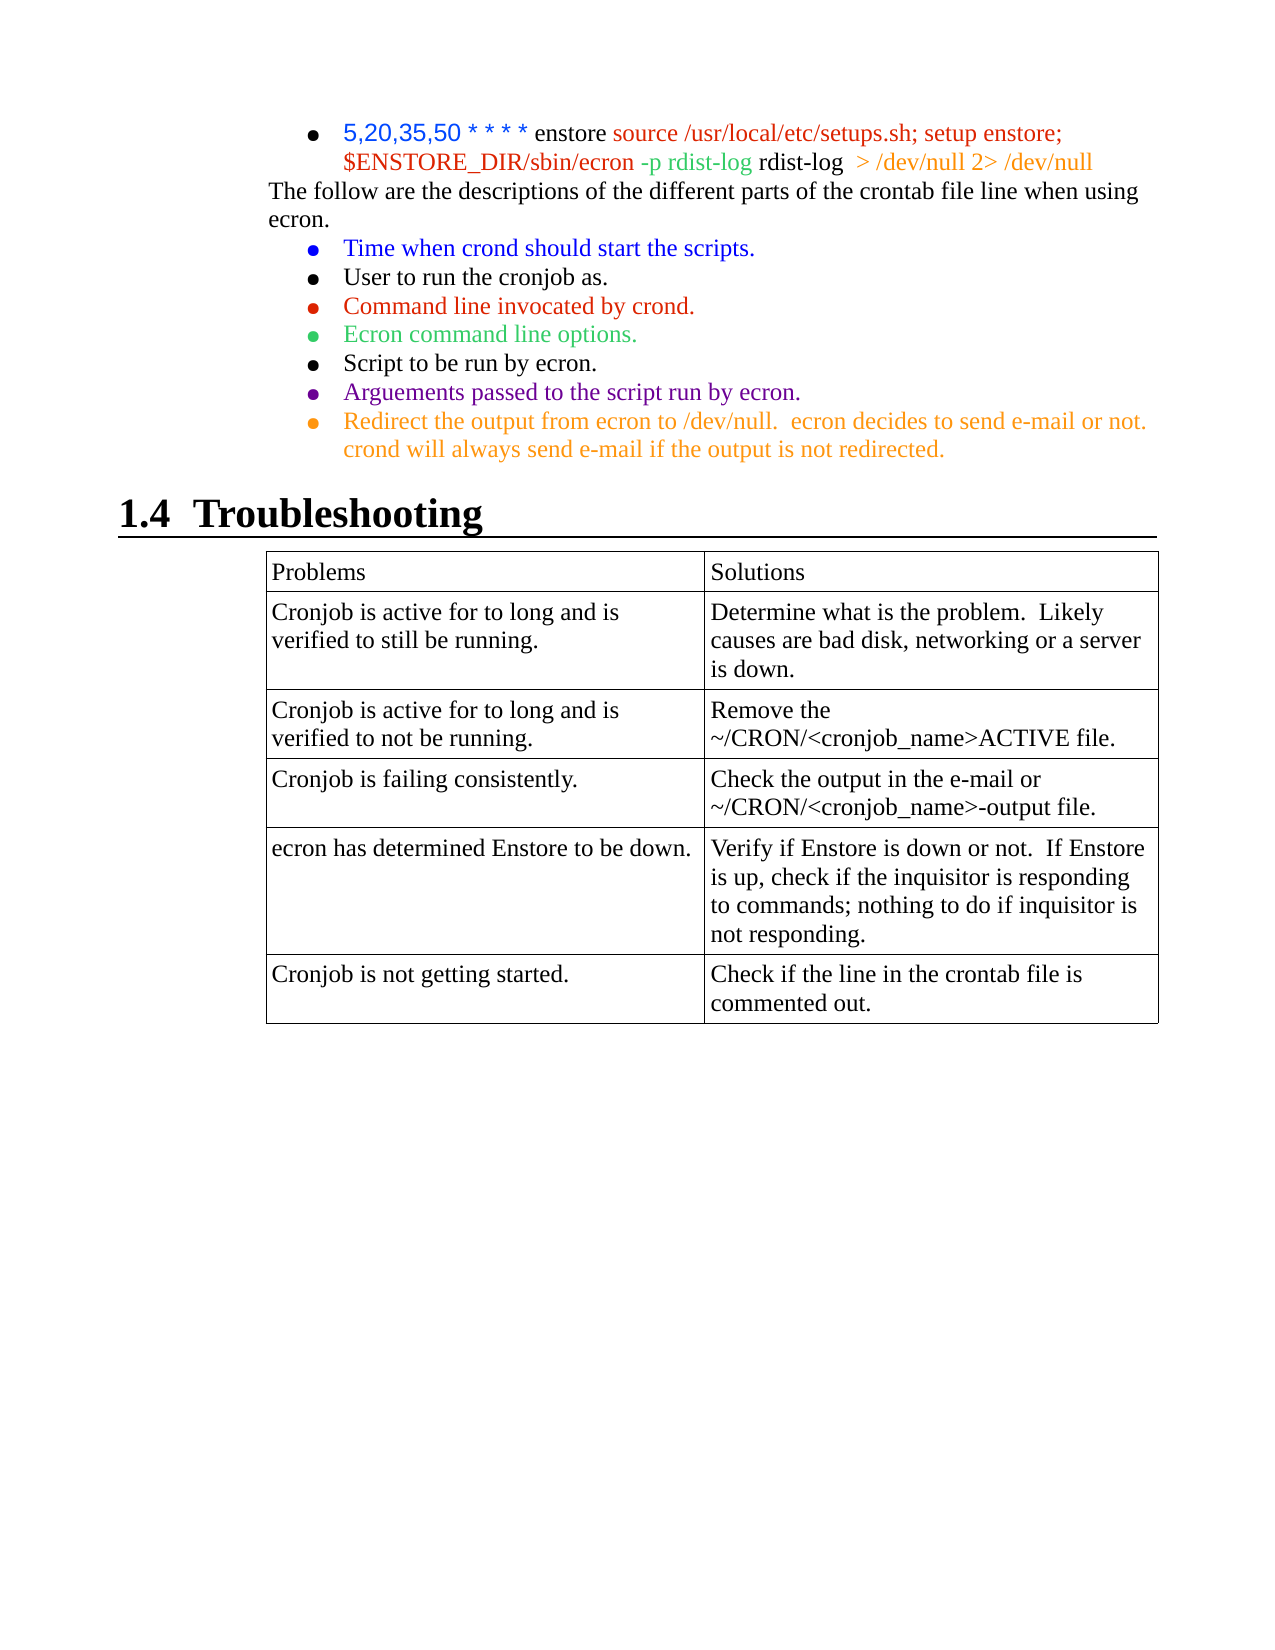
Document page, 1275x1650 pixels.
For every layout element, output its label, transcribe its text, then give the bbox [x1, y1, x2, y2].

table_cell Cronjob is active for to long and is verified to still be running. [267, 592, 704, 689]
list 5,20,35,50 * * * * enstore source /usr/local/etc/setups.sh; setup enstore; $ENSTORE_DIR/sbin/ecron -p rdist-log rdist-log > /dev/null 2> /dev/null [306, 118, 1157, 176]
table_cell Remove the ~/CRON/<cronjob_name>ACTIVE file. [705, 690, 1158, 758]
table_cell Cronjob is active for to long and is verified to not be running. [267, 690, 704, 758]
table_cell Verify if Enstore is down or not. If Enstore is up, check if the inquisitor is responding to commands; nothing to do if inquisitor is not responding. [705, 828, 1158, 953]
table_header Solutions [705, 552, 1158, 591]
list Redirect the output from ecron to /dev/null. ecron decides to send e-mail or not. crond will always send e-mail if the output is not redirected. [306, 406, 1157, 463]
text The follow are the descriptions of the different parts of the crontab file line when using ecron. [268, 176, 1157, 233]
subtitle Troubleshooting [118, 488, 1157, 536]
table_cell Cronjob is failing consistently. [267, 759, 704, 827]
table_header Problems [267, 552, 704, 591]
list Ecron command line options. [306, 319, 1157, 348]
list Script to be run by ecron. [306, 348, 1157, 377]
table_cell Cronjob is not getting started. [267, 955, 704, 1023]
list User to run the cronjob as. [306, 262, 1157, 291]
table_cell ecron has determined Enstore to be down. [267, 828, 704, 953]
list Command line invocated by crond. [306, 291, 1157, 319]
list Arguements passed to the script run by ecron. [306, 377, 1157, 406]
table_cell Determine what is the problem. Likely causes are bad disk, networking or a server is down. [705, 592, 1158, 689]
list Time when crond should start the scripts. [306, 233, 1157, 262]
table_cell Check if the line in the crontab file is commented out. [705, 955, 1158, 1023]
table_cell Check the output in the e-mail or ~/CRON/<cronjob_name>-output file. [705, 759, 1158, 827]
